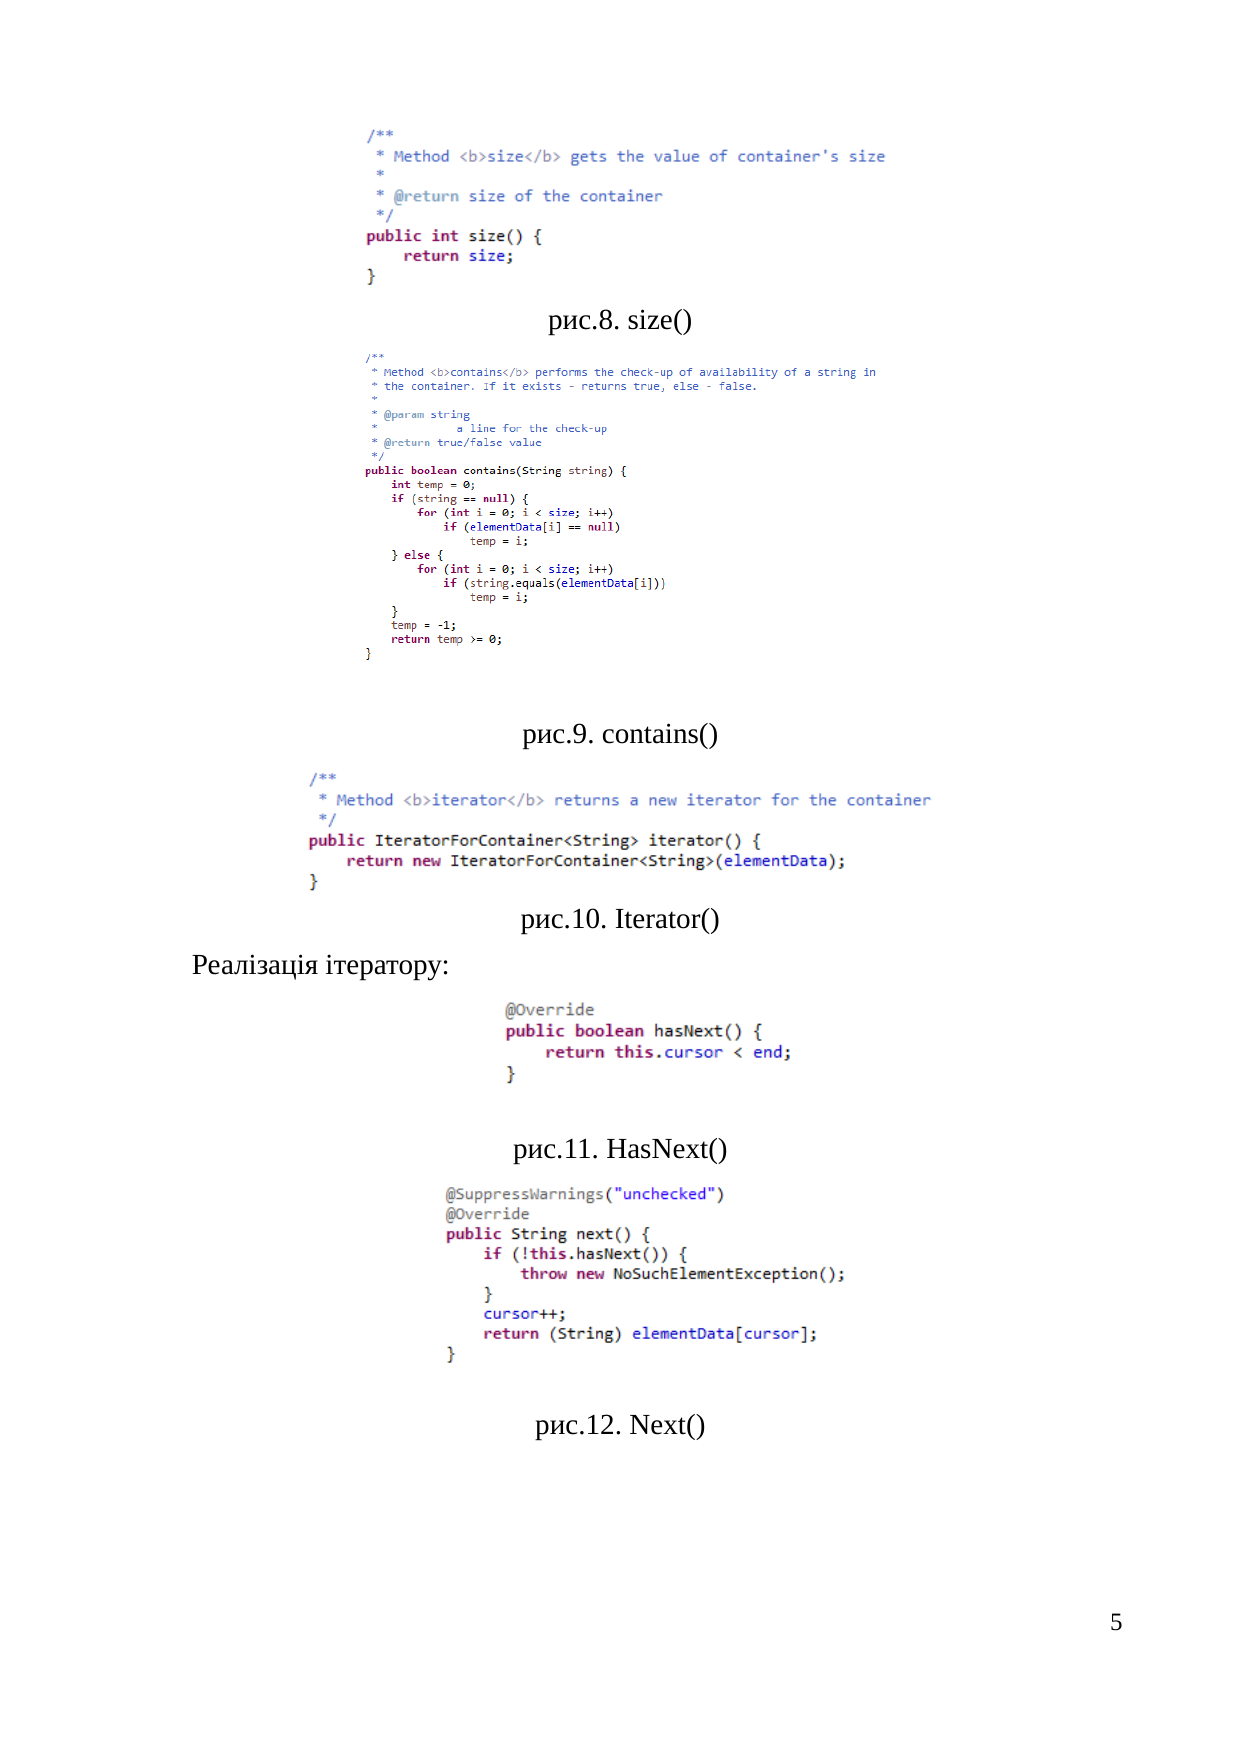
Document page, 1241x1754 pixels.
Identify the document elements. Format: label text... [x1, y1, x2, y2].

picture [421, 1174, 727, 1371]
text рис.8. size() [118, 302, 1122, 336]
text рис.10. Iterator() [118, 901, 1122, 934]
text рис.9. contains() [118, 717, 1122, 750]
picture [343, 118, 774, 298]
picture [442, 992, 643, 1086]
text рис.12. Next() [118, 1407, 1122, 1441]
picture [294, 762, 902, 901]
text рис.11. HasNext() [118, 1131, 1122, 1164]
text Реалізація ітератору: [118, 947, 1122, 980]
picture [355, 352, 886, 671]
